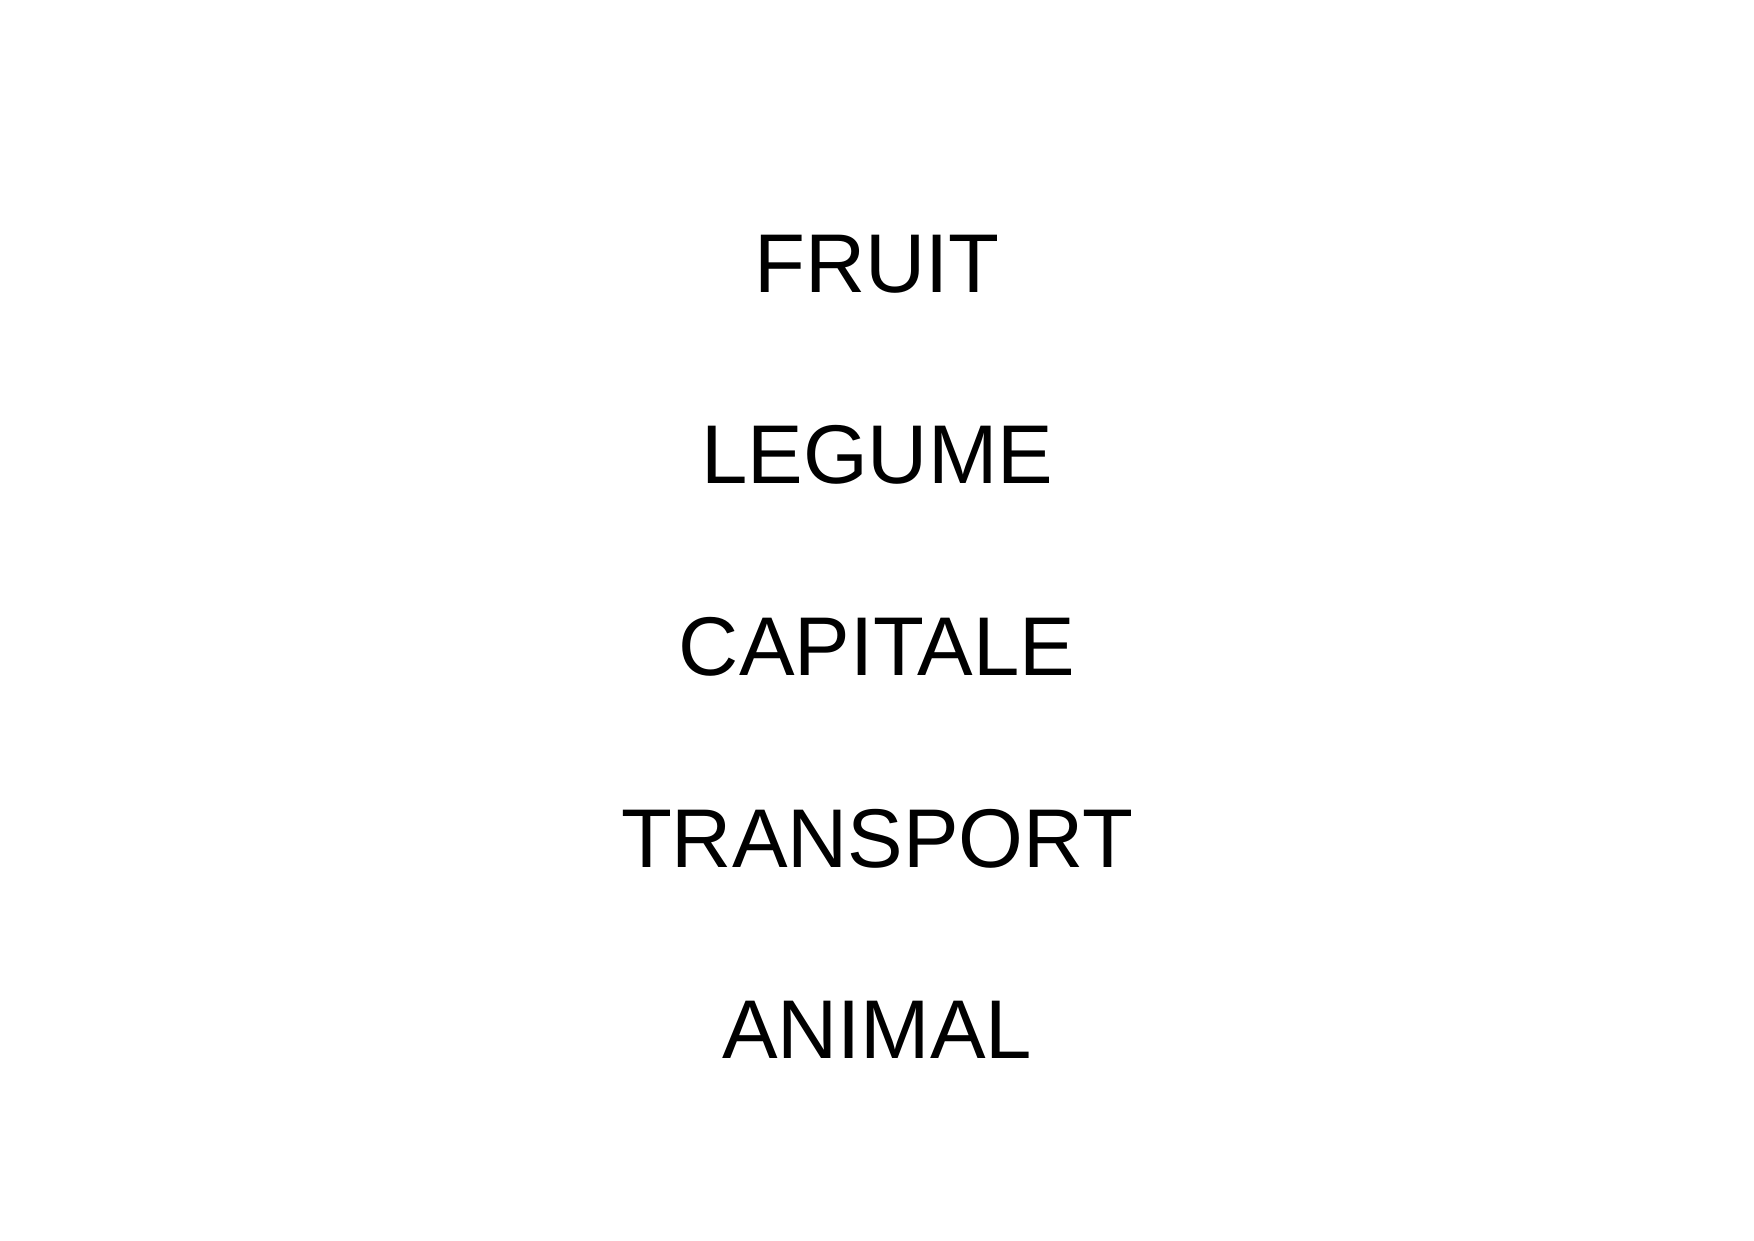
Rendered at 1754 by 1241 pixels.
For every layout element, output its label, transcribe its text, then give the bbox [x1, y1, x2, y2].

text ANIMAL [118, 981, 1636, 1076]
text CAPITALE [118, 597, 1636, 693]
text LEGUME [118, 406, 1636, 501]
text TRANSPORT [118, 789, 1636, 885]
text FRUIT [118, 214, 1636, 310]
